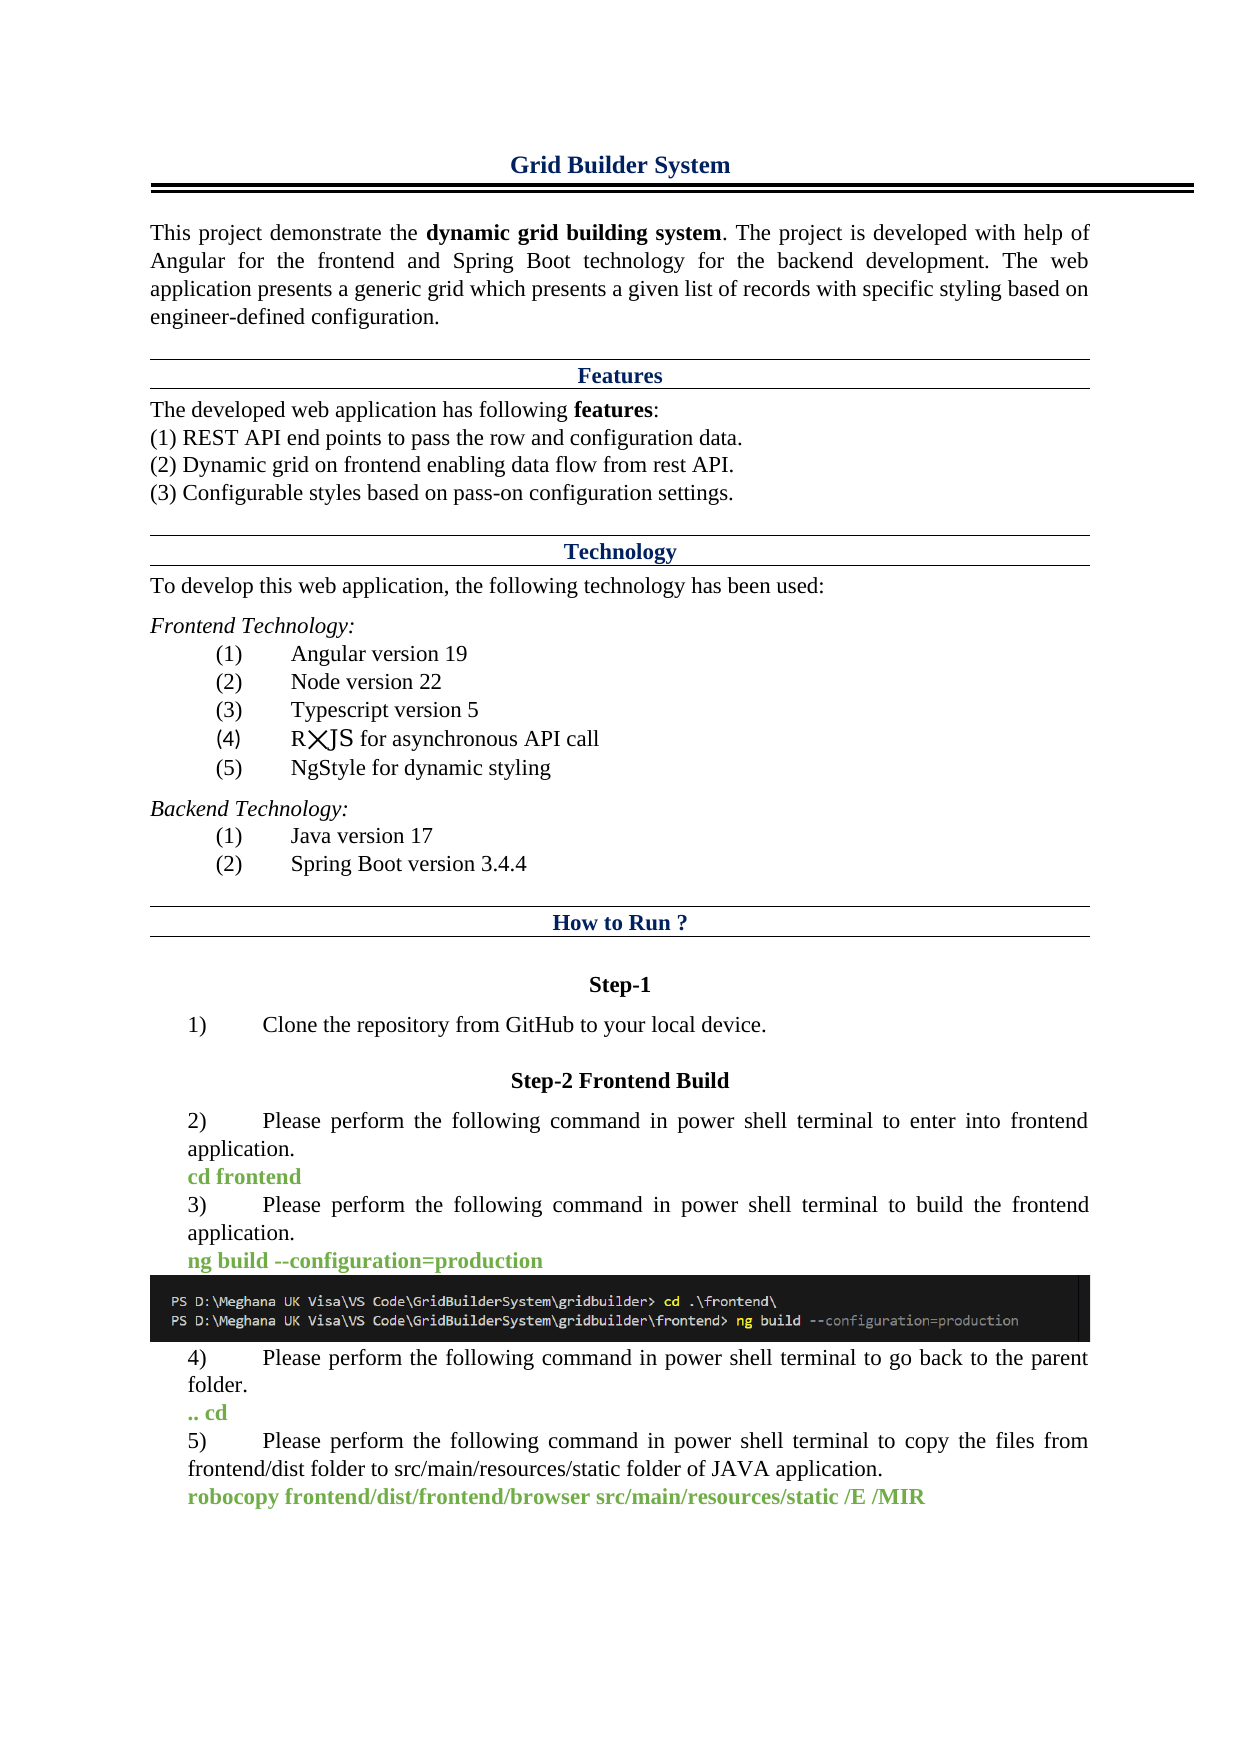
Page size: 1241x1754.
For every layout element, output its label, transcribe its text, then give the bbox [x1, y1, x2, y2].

text (3) Configurable styles based on pass-on configuration settings. [150, 479, 1090, 506]
text .. cd [187, 1399, 1090, 1426]
list Typescript version 5 [216, 696, 1090, 722]
list Java version 17 [216, 822, 1090, 849]
text To develop this web application, the following technology has been used: [150, 572, 1090, 598]
list Please perform the following command in power shell terminal to copy the files from frontend/dist folder to src/main/resources/static folder of JAVA application. [187, 1427, 1090, 1482]
list Spring Boot version 3.4.4 [216, 850, 1090, 877]
text Step-2 Frontend Build [150, 1067, 1090, 1093]
text The developed web application has following features: [150, 396, 1090, 422]
text cd frontend [187, 1163, 1090, 1190]
text Step-1 [150, 971, 1090, 997]
text Frontend Technology: [150, 612, 1090, 639]
text Backend Technology: [150, 794, 1090, 821]
text Features [150, 360, 1090, 388]
text This project demonstrate the dynamic grid building system. The project is developed with help of Angular for the frontend and Spring Boot technology for the backend development. The web application presents a generic grid which presents a given list of records with specific styling based on engineer-defined configuration. [150, 219, 1090, 329]
list Clone the repository from GitHub to your local device. [187, 1011, 1090, 1038]
text Grid Builder System [150, 150, 1090, 179]
list Angular version 19 [216, 640, 1090, 667]
text (2) Dynamic grid on frontend enabling data flow from rest API. [150, 451, 1090, 478]
list R⨉JS for asynchronous API call [216, 724, 1090, 752]
list Please perform the following command in power shell terminal to build the frontend application. [187, 1191, 1090, 1246]
text Technology [150, 536, 1090, 565]
text (1) REST API end points to pass the row and configuration data. [150, 423, 1090, 450]
list Node version 22 [216, 668, 1090, 694]
list Please perform the following command in power shell terminal to enter into frontend application. [187, 1108, 1090, 1162]
list NgStyle for dynamic styling [216, 754, 1090, 781]
list Please perform the following command in power shell terminal to go back to the parent folder. [187, 1343, 1090, 1398]
text robocopy frontend/dist/frontend/browser src/main/resources/static /E /MIR [187, 1483, 1090, 1509]
text How to Run ? [150, 907, 1090, 936]
text ng build --configuration=production [187, 1247, 1090, 1273]
